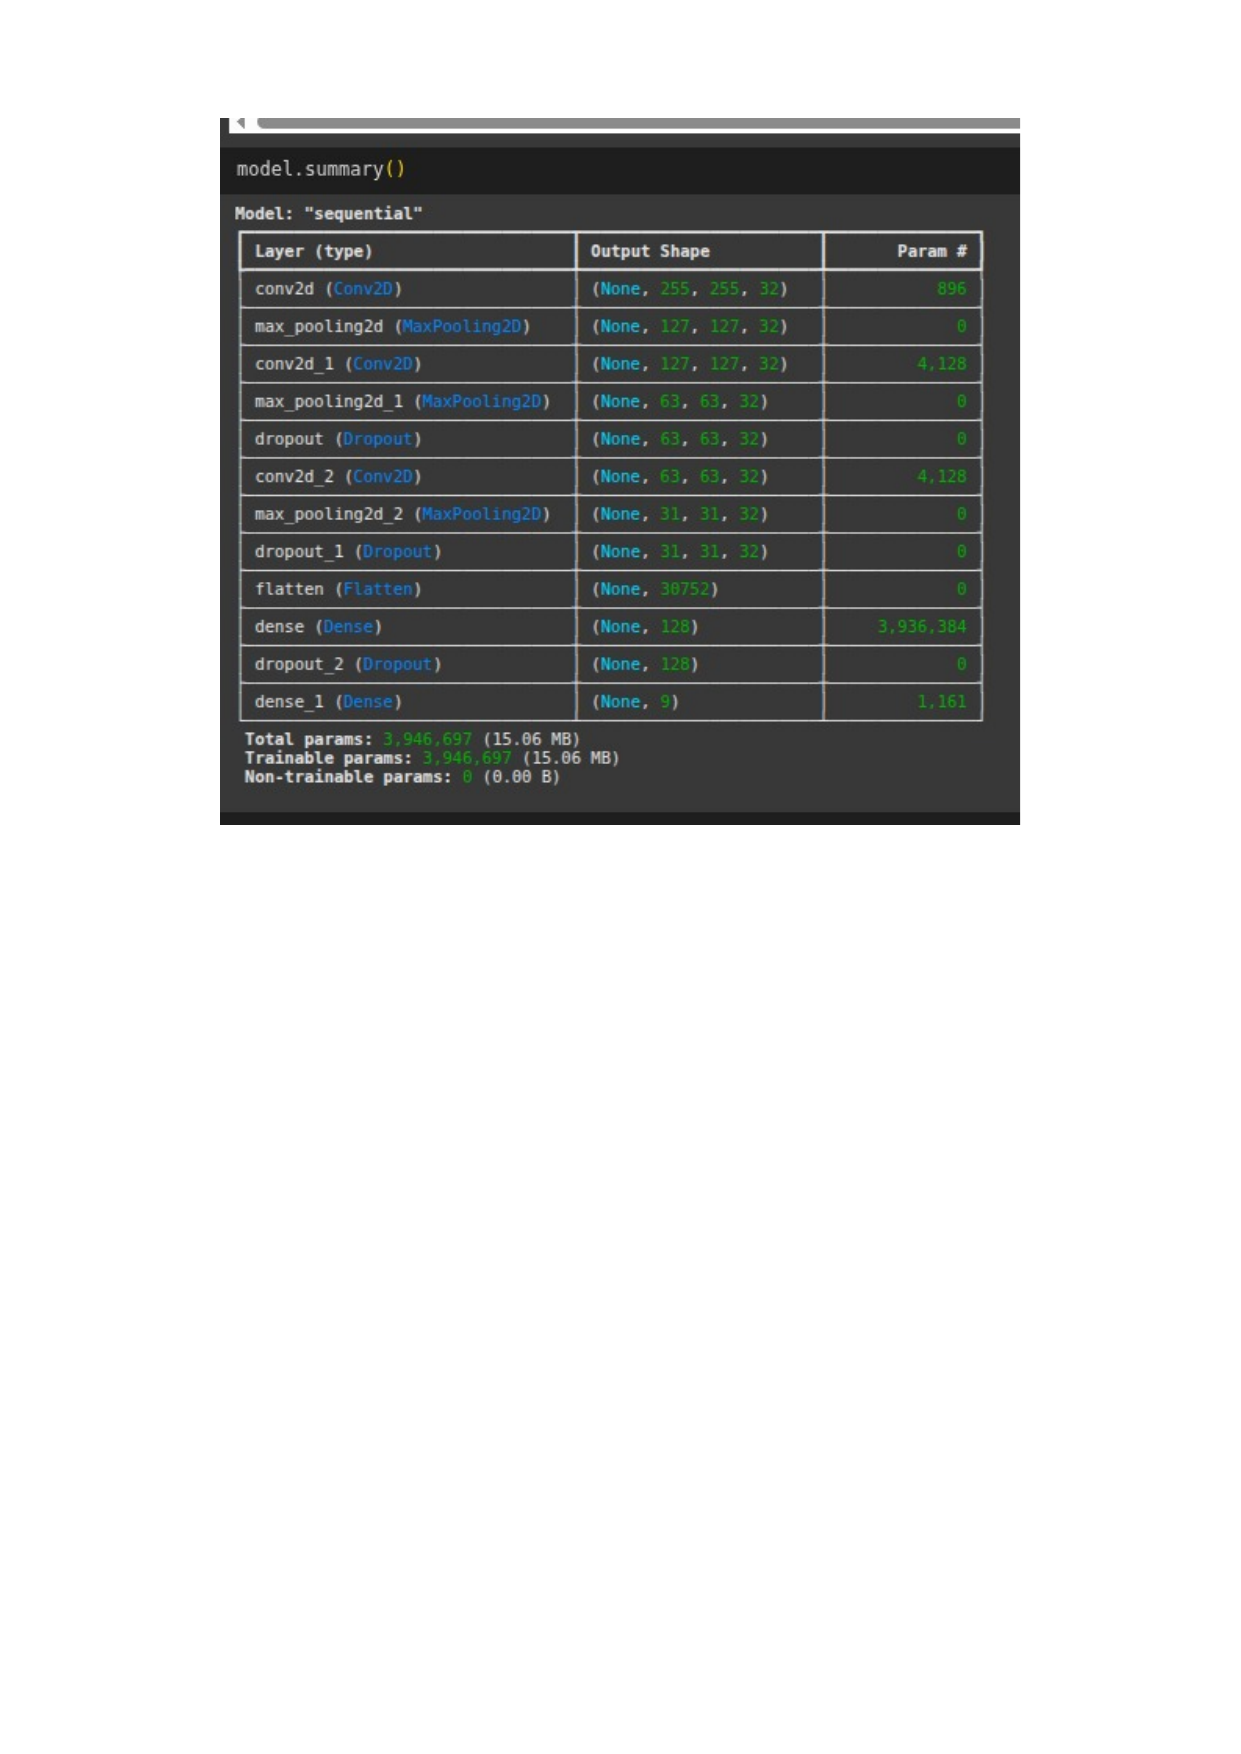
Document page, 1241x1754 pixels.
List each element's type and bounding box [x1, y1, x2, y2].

picture [220, 118, 1020, 825]
